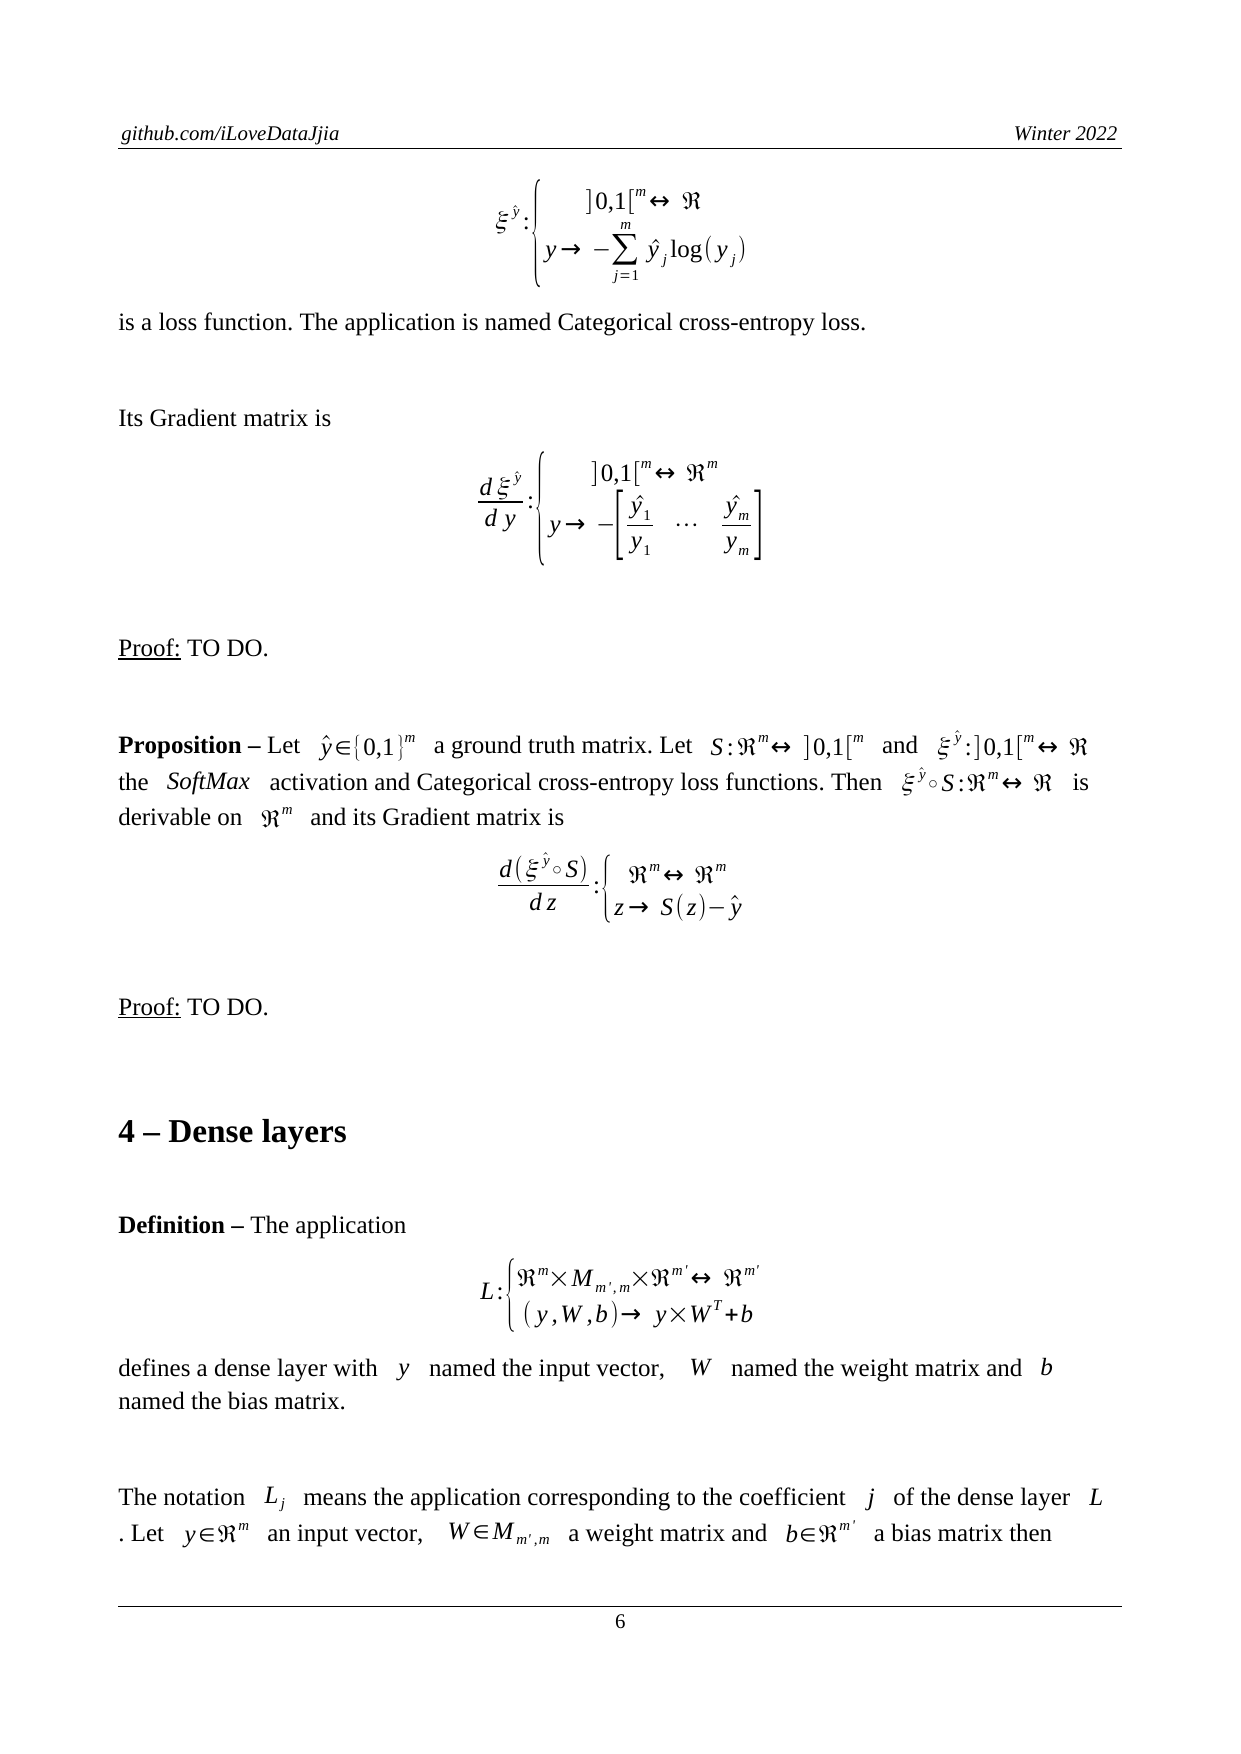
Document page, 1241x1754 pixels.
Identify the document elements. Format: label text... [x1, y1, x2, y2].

text Proof: TO DO. [118, 633, 1122, 662]
text defines a dense layer withnamed the input vector, named the weight matrix andnamed the bias matrix. [118, 1353, 1122, 1414]
text Proposition – Leta ground truth matrix. Letandtheactivation and Categorical cross-entropy loss functions. Thenis derivable onand its Gradient matrix is [118, 729, 1122, 832]
text The notationmeans the application corresponding to the coefficientof the dense layer. Letan input vector, a weight matrix anda bias matrix then [118, 1481, 1122, 1548]
text Proof: TO DO. [118, 992, 1122, 1020]
text Its Gradient matrix is [118, 403, 1122, 431]
subtitle 4 – Dense layers [118, 1112, 1122, 1150]
text Definition – The application [118, 1210, 1122, 1239]
text is a loss function. The application is named Categorical cross-entropy loss. [118, 307, 1122, 336]
